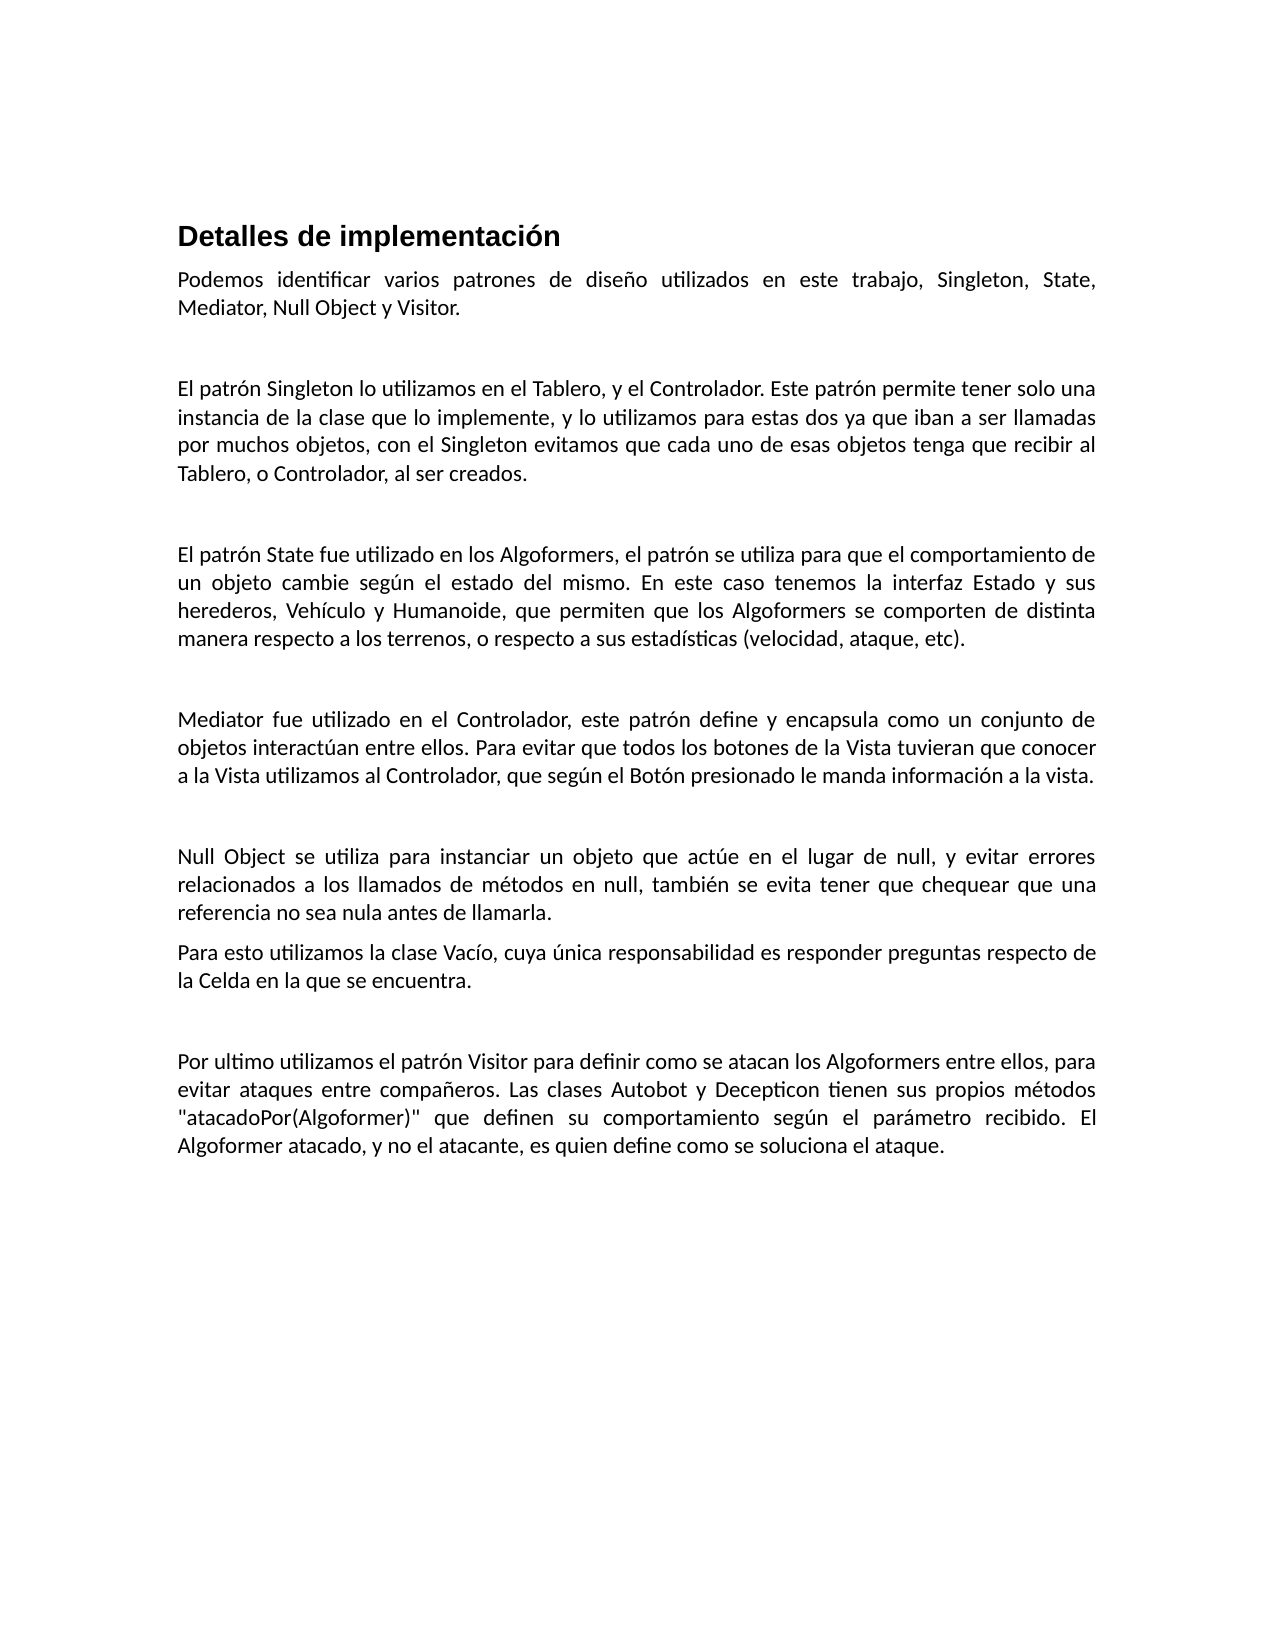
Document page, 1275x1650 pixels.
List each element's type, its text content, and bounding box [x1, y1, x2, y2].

text Null Object se utiliza para instanciar un objeto que actúe en el lugar de null, y evitar errores relacionados a los llamados de métodos en null, también se evita tener que chequear que una referencia no sea nula antes de llamarla. [177, 842, 1098, 926]
text El patrón Singleton lo utilizamos en el Tablero, y el Controlador. Este patrón permite tener solo una instancia de la clase que lo implemente, y lo utilizamos para estas dos ya que iban a ser llamadas por muchos objetos, con el Singleton evitamos que cada uno de esas objetos tenga que recibir al Tablero, o Controlador, al ser creados. [177, 374, 1098, 487]
text Detalles de implementación [177, 219, 1098, 252]
text Mediator fue utilizado en el Controlador, este patrón define y encapsula como un conjunto de objetos interactúan entre ellos. Para evitar que todos los botones de la Vista tuvieran que conocer a la Vista utilizamos al Controlador, que según el Botón presionado le manda información a la vista. [177, 705, 1098, 789]
text El patrón State fue utilizado en los Algoformers, el patrón se utiliza para que el comportamiento de un objeto cambie según el estado del mismo. En este caso tenemos la interfaz Estado y sus herederos, Vehículo y Humanoide, que permiten que los Algoformers se comporten de distinta manera respecto a los terrenos, o respecto a sus estadísticas (velocidad, ataque, etc). [177, 540, 1098, 652]
text Por ultimo utilizamos el patrón Visitor para definir como se atacan los Algoformers entre ellos, para evitar ataques entre compañeros. Las clases Autobot y Decepticon tienen sus propios métodos "atacadoPor(Algoformer)" que definen su comportamiento según el parámetro recibido. El Algoformer atacado, y no el atacante, es quien define como se soluciona el ataque. [177, 1047, 1098, 1159]
text Para esto utilizamos la clase Vacío, cuya única responsabilidad es responder preguntas respecto de la Celda en la que se encuentra. [177, 938, 1098, 994]
text Podemos identificar varios patrones de diseño utilizados en este trabajo, Singleton, State, Mediator, Null Object y Visitor. [177, 266, 1098, 322]
